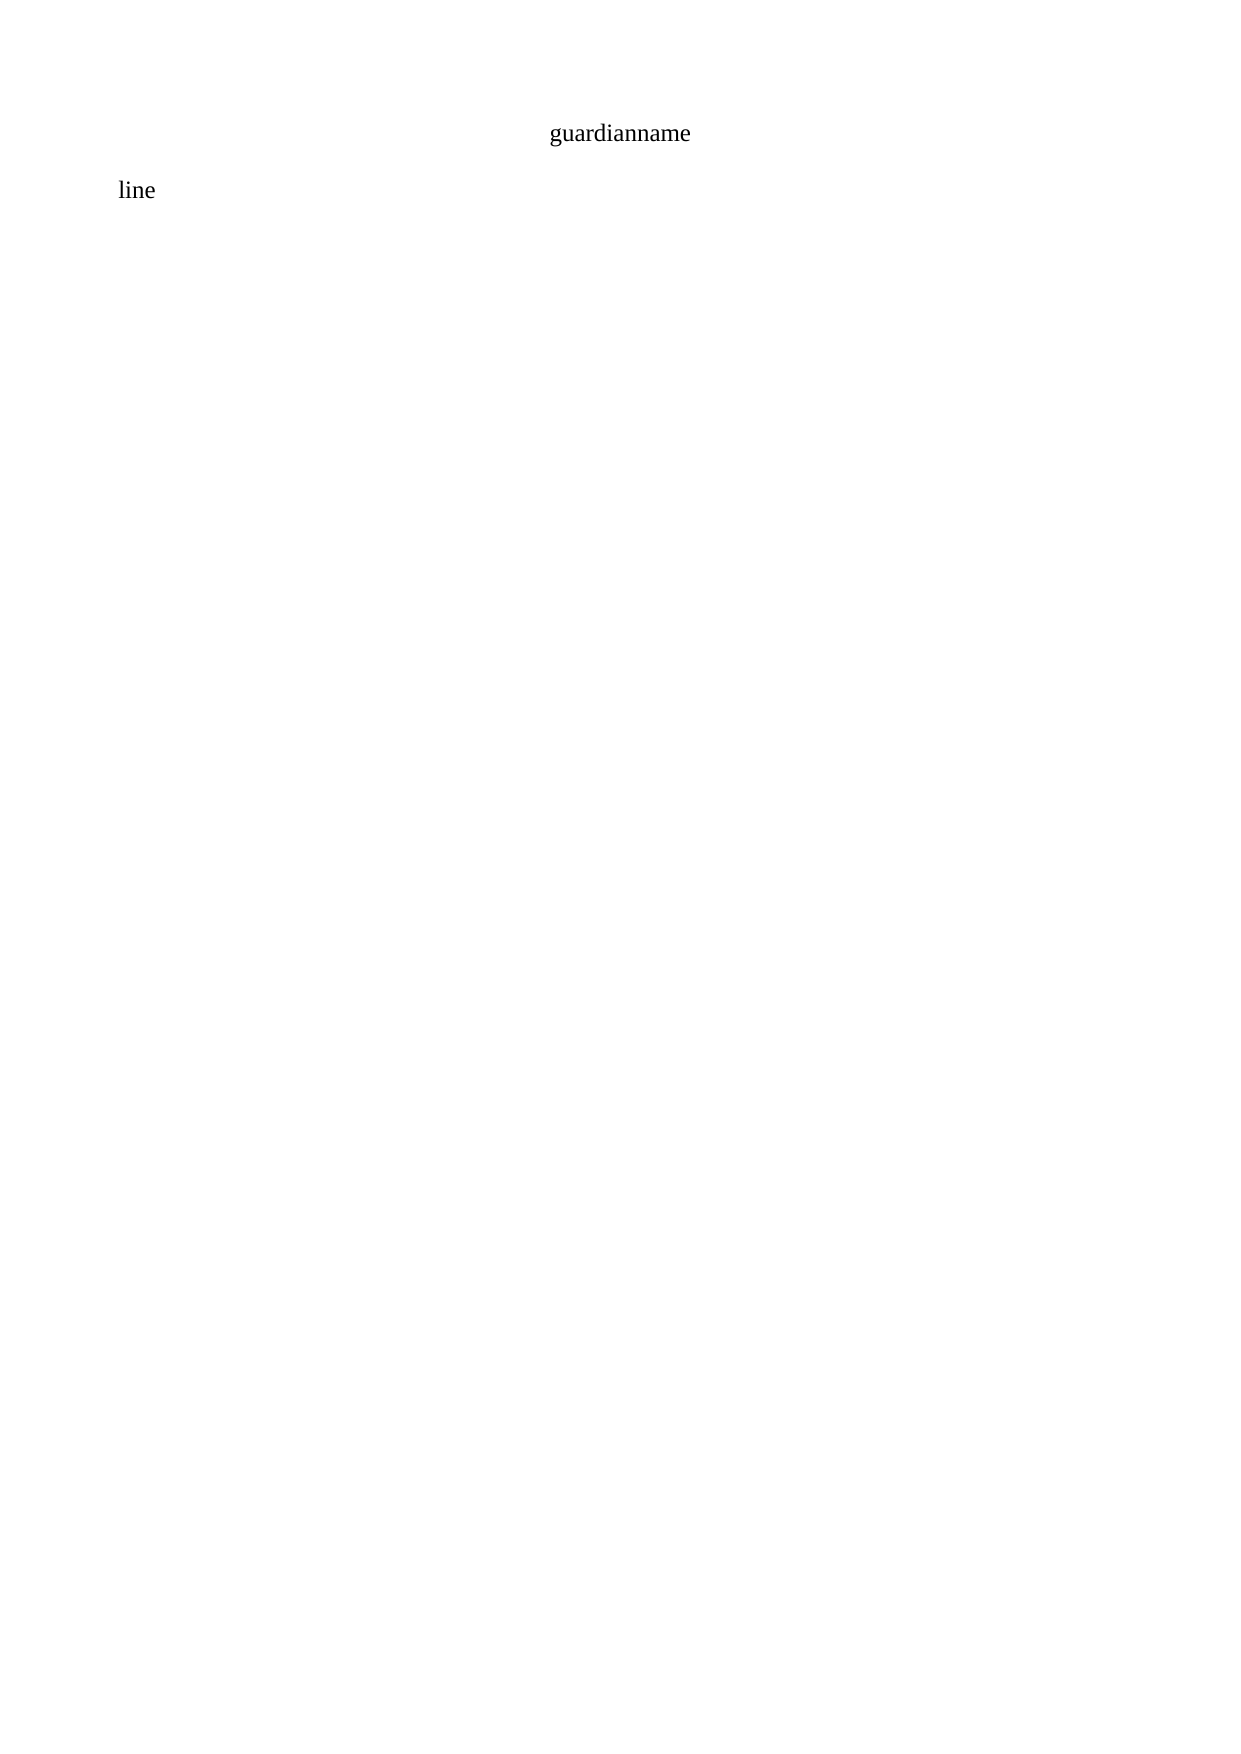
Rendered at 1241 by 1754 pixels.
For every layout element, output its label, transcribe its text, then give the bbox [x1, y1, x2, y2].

text guardianname [118, 118, 1122, 147]
text line [118, 176, 1122, 204]
